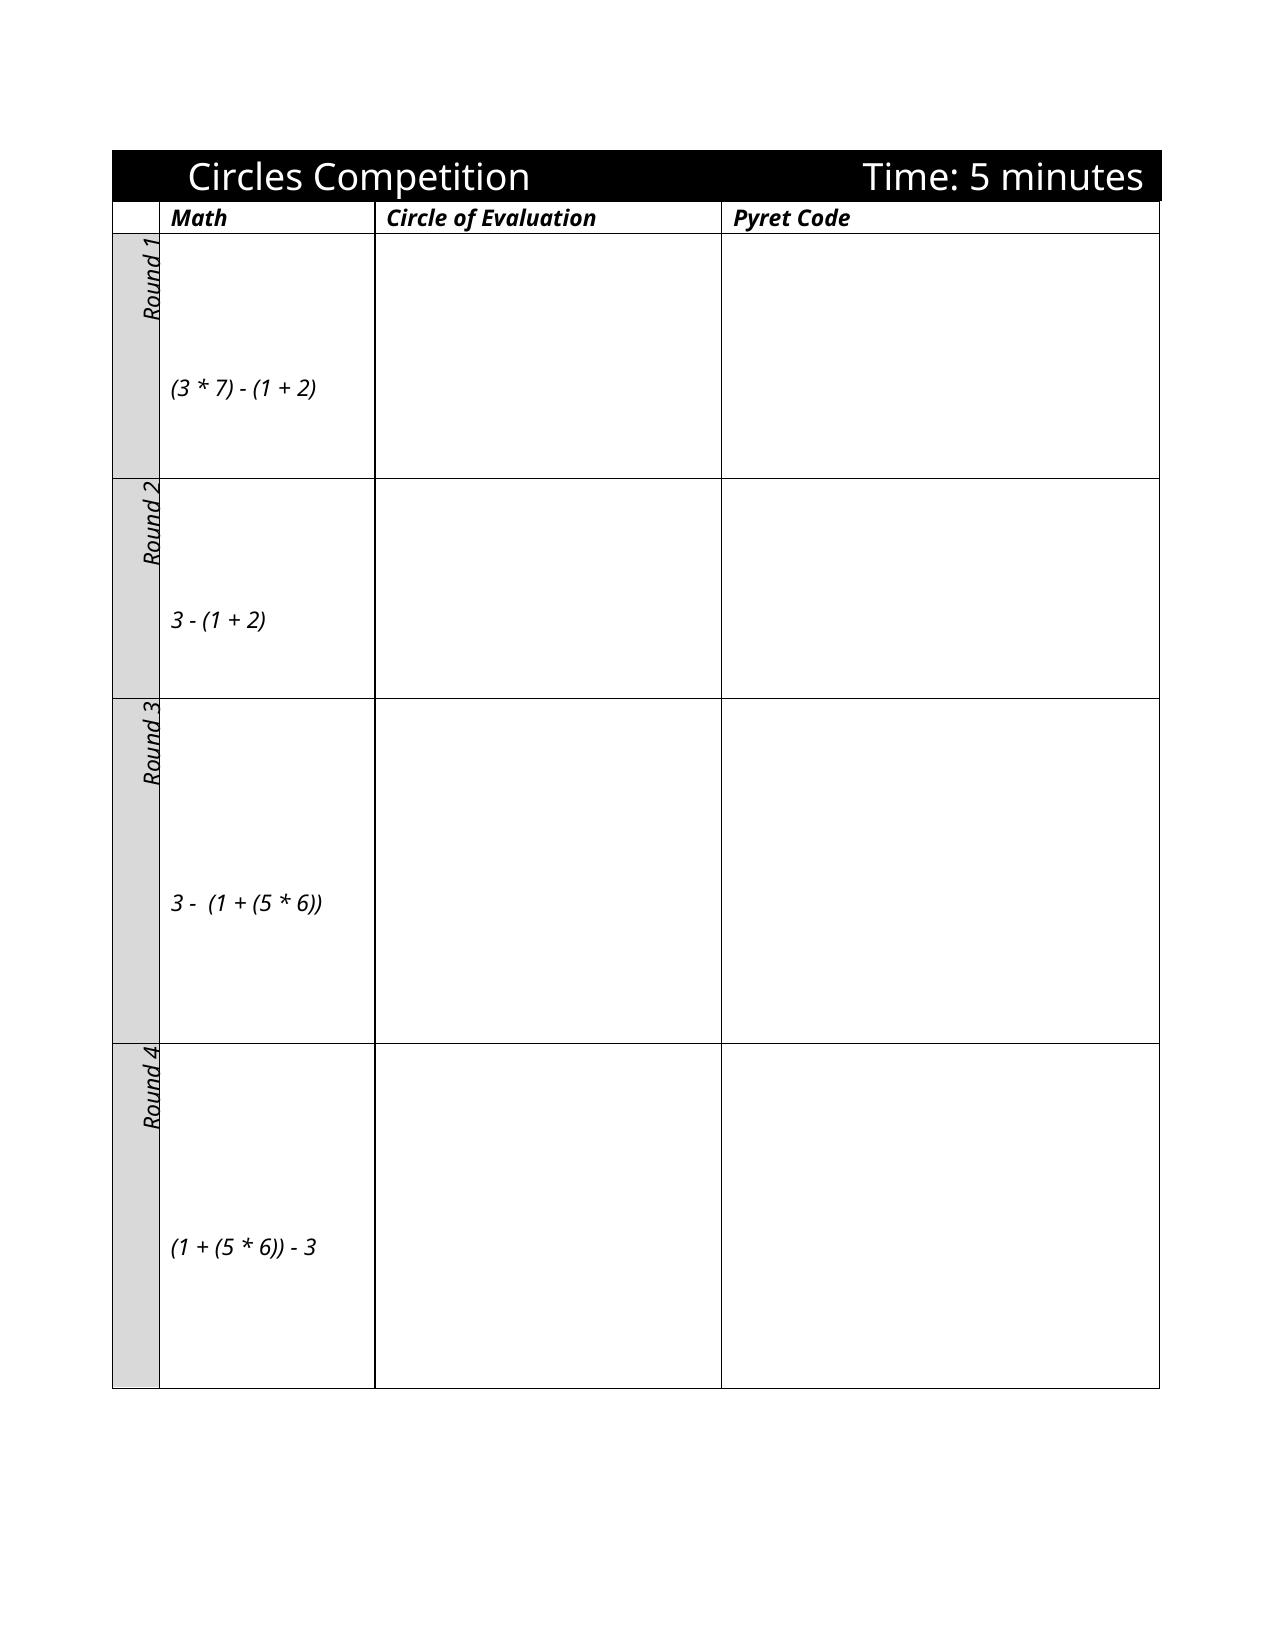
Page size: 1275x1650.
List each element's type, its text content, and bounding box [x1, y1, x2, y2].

table_cell [722, 1044, 1159, 1387]
table_cell [722, 699, 1159, 1043]
table_cell [376, 234, 721, 478]
table_cell [376, 1044, 721, 1387]
table_cell 3 - (1 + 2) [160, 479, 374, 698]
table_cell [376, 479, 721, 698]
subtitle Circles Competition Time: 5 minutes [112, 150, 1162, 201]
table_header Math [160, 202, 374, 233]
table_cell 3 - (1 + (5 * 6)) [160, 699, 374, 1043]
table_cell Round 3 [113, 699, 159, 1043]
table_cell (3 * 7) - (1 + 2) [160, 234, 374, 478]
table_cell [722, 479, 1159, 698]
table_cell [376, 699, 721, 1043]
table_cell Round 1 [113, 234, 159, 478]
table_header [113, 202, 159, 233]
table_header Circle of Evaluation [376, 202, 721, 233]
table_cell Round 2 [113, 479, 159, 698]
table_cell Round 4 [113, 1044, 159, 1387]
table_header Pyret Code [722, 202, 1159, 233]
table_cell [722, 234, 1159, 478]
table_cell (1 + (5 * 6)) - 3 [160, 1044, 374, 1387]
